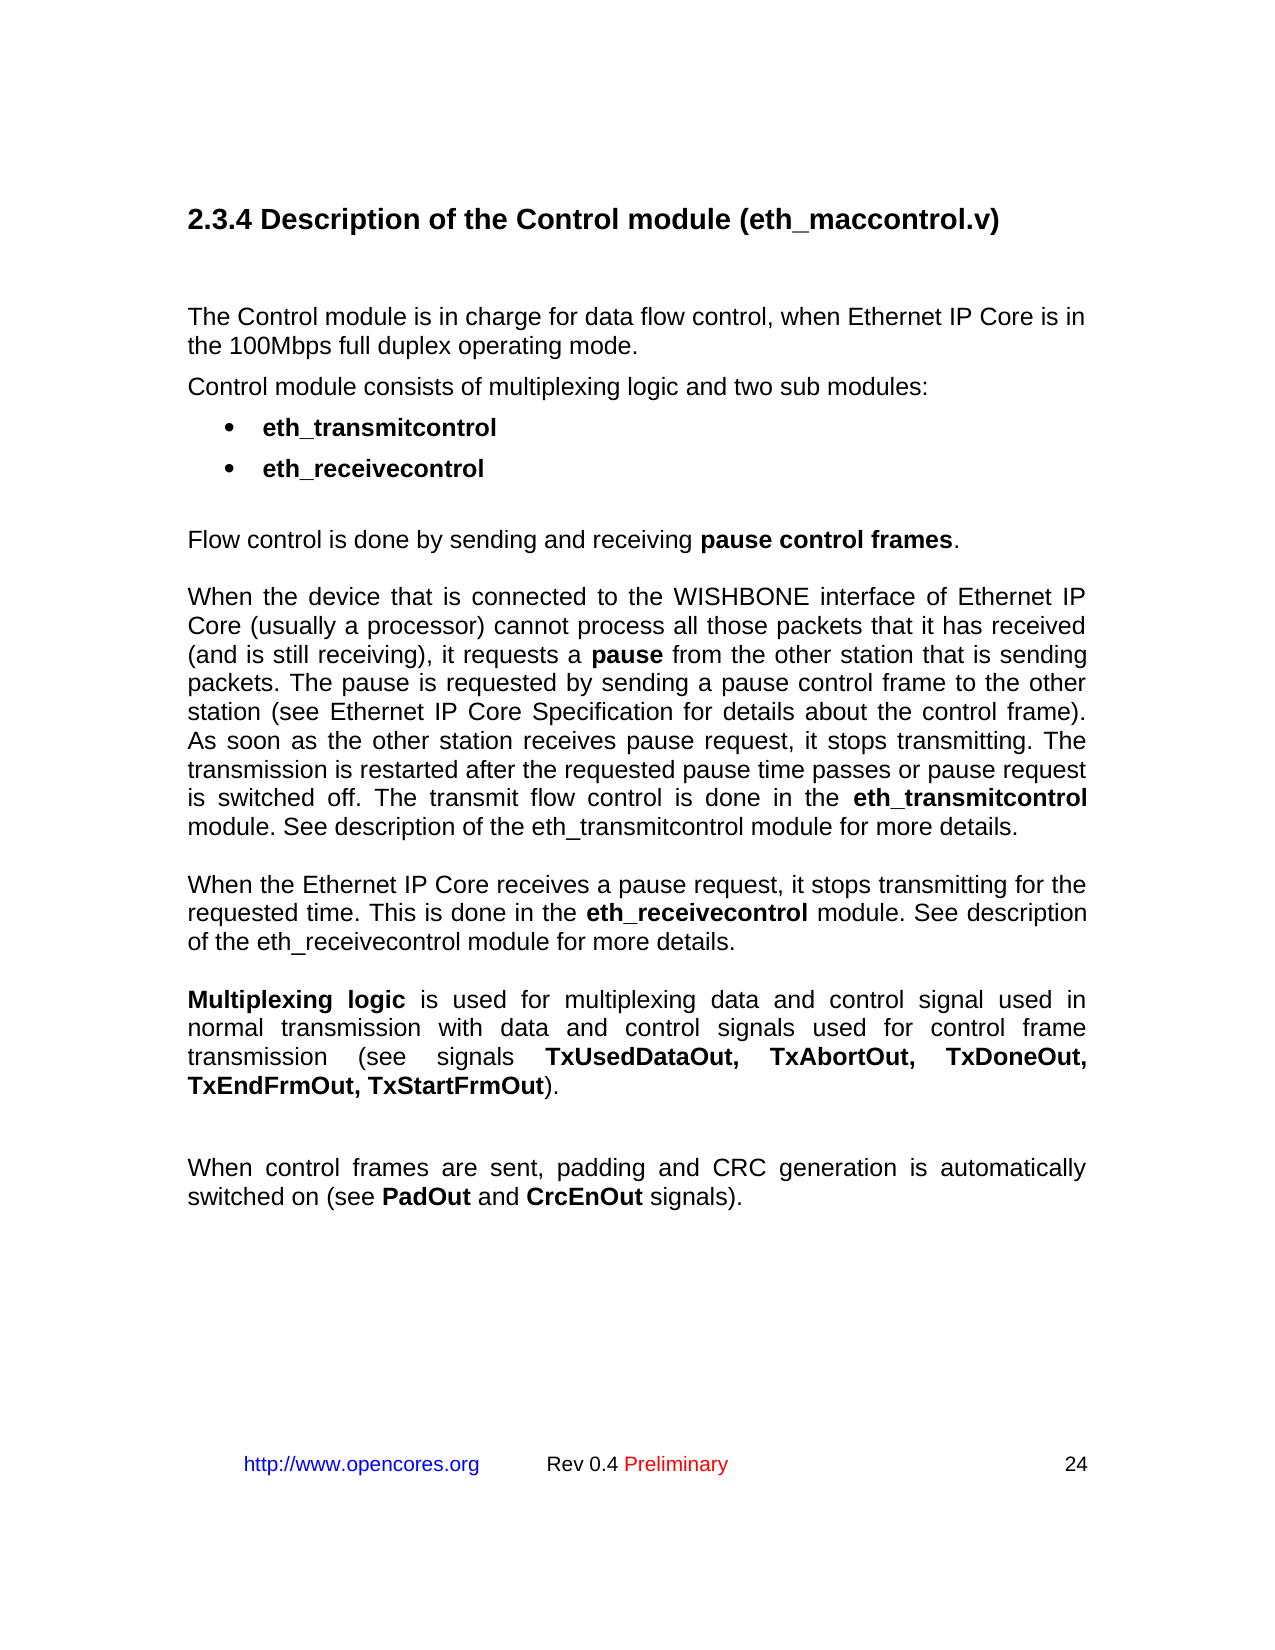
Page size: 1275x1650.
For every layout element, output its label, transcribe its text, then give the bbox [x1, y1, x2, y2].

text The Control module is in charge for data flow control, when Ethernet IP Core is in the 100Mbps full duplex operating mode. [187, 302, 1088, 359]
list eth_transmitcontrol [225, 413, 1088, 442]
text When the device that is connected to the WISHBONE interface of Ethernet IP Core (usually a processor) cannot process all those packets that it has received (and is still receiving), it requests a pause from the other station that is sending packets. The pause is requested by sending a pause control frame to the other station (see Ethernet IP Core Specification for details about the control frame). As soon as the other station receives pause request, it stops transmitting. The transmission is restarted after the requested pause time passes or pause request is switched off. The transmit flow control is done in the eth_transmitcontrol module. See description of the eth_transmitcontrol module for more details. [187, 582, 1088, 841]
subtitle 2.3.4 Description of the Control module (eth_maccontrol.v) [187, 202, 1088, 236]
text Multiplexing logic is used for multiplexing data and control signal used in normal transmission with data and control signals used for control frame transmission (see signals TxUsedDataOut, TxAbortOut, TxDoneOut, TxEndFrmOut, TxStartFrmOut). [187, 984, 1088, 1099]
text When control frames are sent, padding and CRC generation is automatically switched on (see PadOut and CrcEnOut signals). [187, 1153, 1088, 1211]
text Flow control is done by sending and receiving pause control frames. [187, 524, 1088, 553]
text When the Ethernet IP Core receives a pause request, it stops transmitting for the requested time. This is done in the eth_receivecontrol module. See description of the eth_receivecontrol module for more details. [187, 869, 1088, 956]
text Control module consists of multiplexing logic and two sub modules: [187, 372, 1088, 401]
list eth_receivecontrol [225, 454, 1088, 483]
